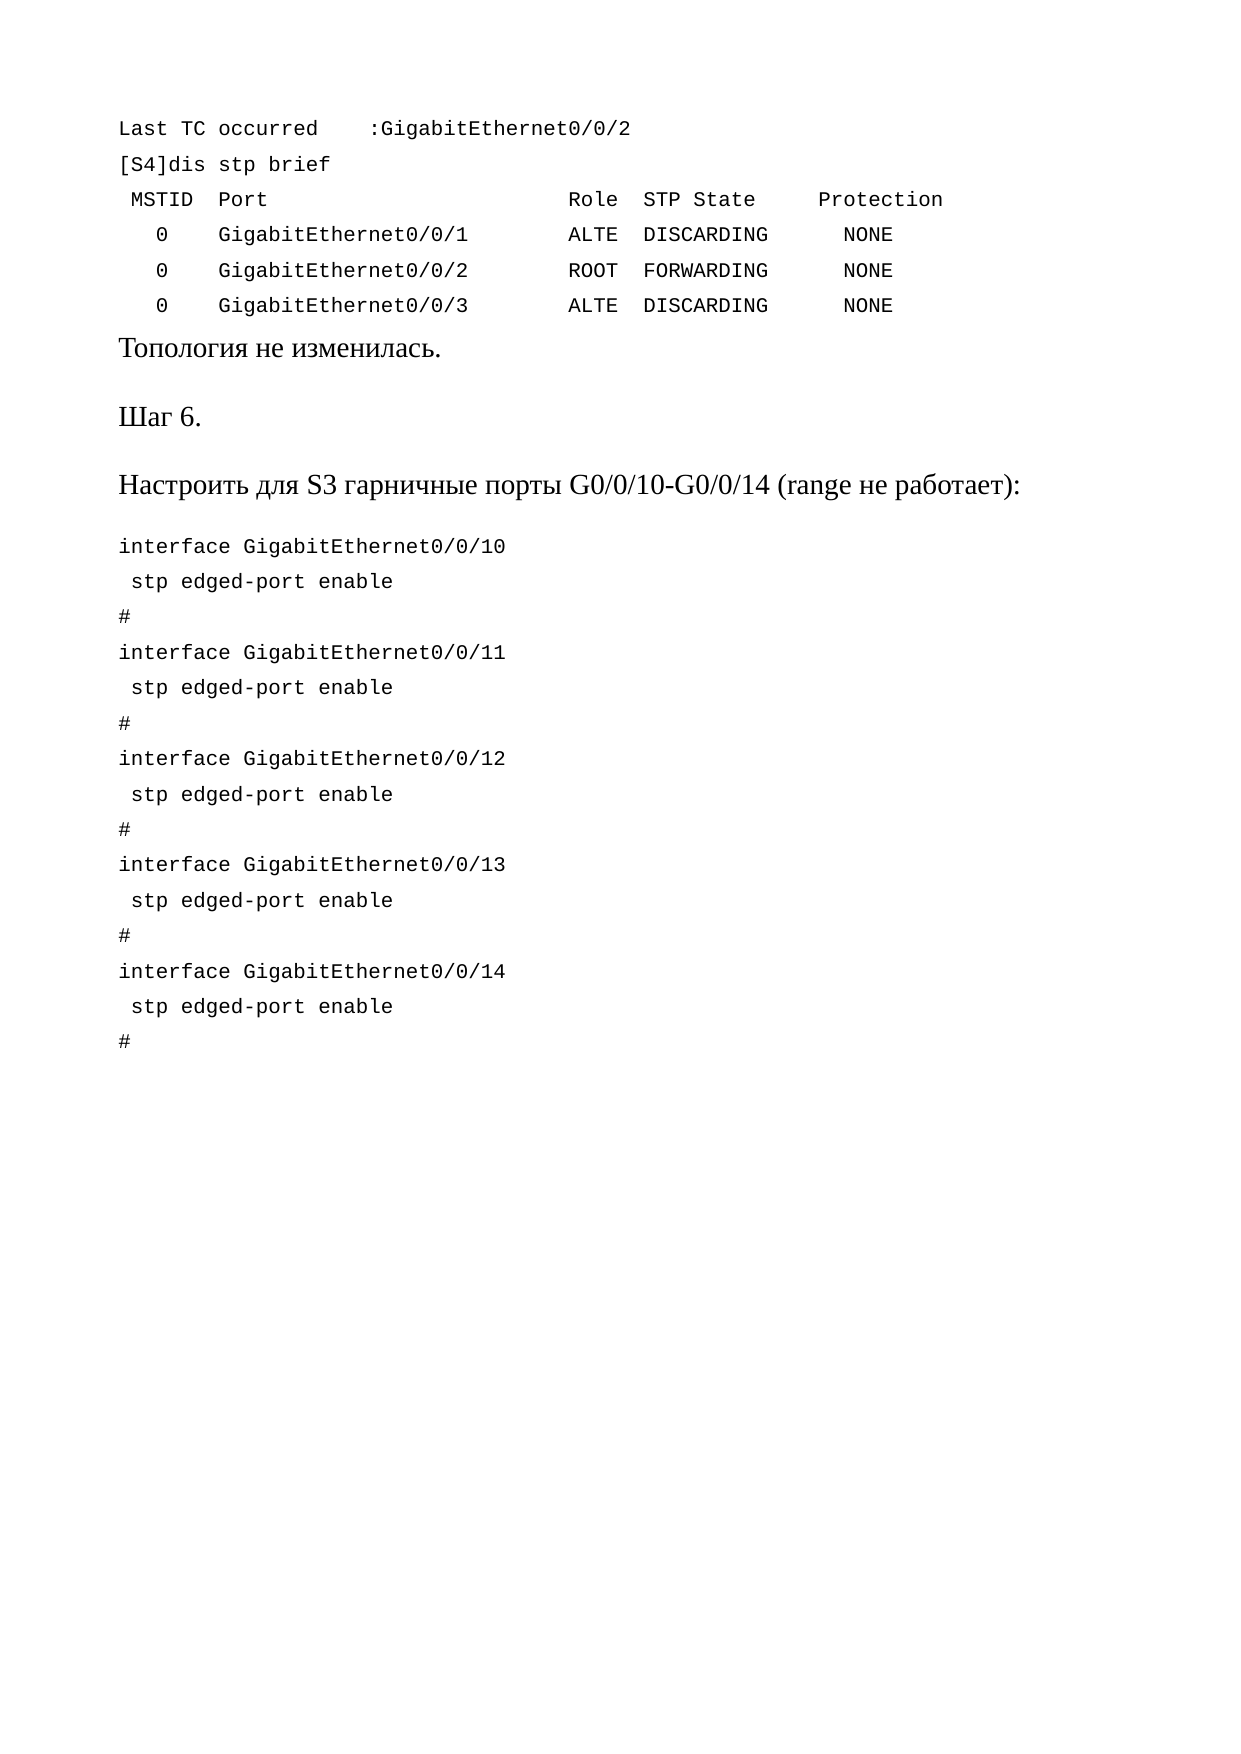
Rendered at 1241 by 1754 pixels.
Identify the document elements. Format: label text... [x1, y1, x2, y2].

text stp edged-port enable [118, 996, 1122, 1020]
text interface GigabitEthernet0/0/10 [118, 536, 1122, 559]
text 0 GigabitEthernet0/0/3 ALTE DISCARDING NONE [118, 295, 1122, 319]
text # [118, 925, 1122, 949]
text # [118, 1031, 1122, 1055]
text interface GigabitEthernet0/0/11 [118, 642, 1122, 666]
text interface GigabitEthernet0/0/13 [118, 854, 1122, 878]
text Last TC occurred :GigabitEthernet0/0/2 [118, 118, 1122, 142]
text 0 GigabitEthernet0/0/2 ROOT FORWARDING NONE [118, 260, 1122, 283]
text [S4]dis stp brief [118, 153, 1122, 177]
text Шаг 6. [118, 399, 1122, 432]
text interface GigabitEthernet0/0/14 [118, 961, 1122, 984]
text # [118, 606, 1122, 630]
text interface GigabitEthernet0/0/12 [118, 748, 1122, 772]
text Топология не изменилась. [118, 331, 1122, 364]
text # [118, 713, 1122, 736]
text MSTID Port Role STP State Protection [118, 189, 1122, 213]
text 0 GigabitEthernet0/0/1 ALTE DISCARDING NONE [118, 224, 1122, 248]
text stp edged-port enable [118, 571, 1122, 595]
text stp edged-port enable [118, 783, 1122, 807]
text stp edged-port enable [118, 890, 1122, 913]
text Настроить для S3 гарничные порты G0/0/10-G0/0/14 (range не работает): [118, 467, 1122, 501]
text # [118, 819, 1122, 843]
text stp edged-port enable [118, 677, 1122, 701]
